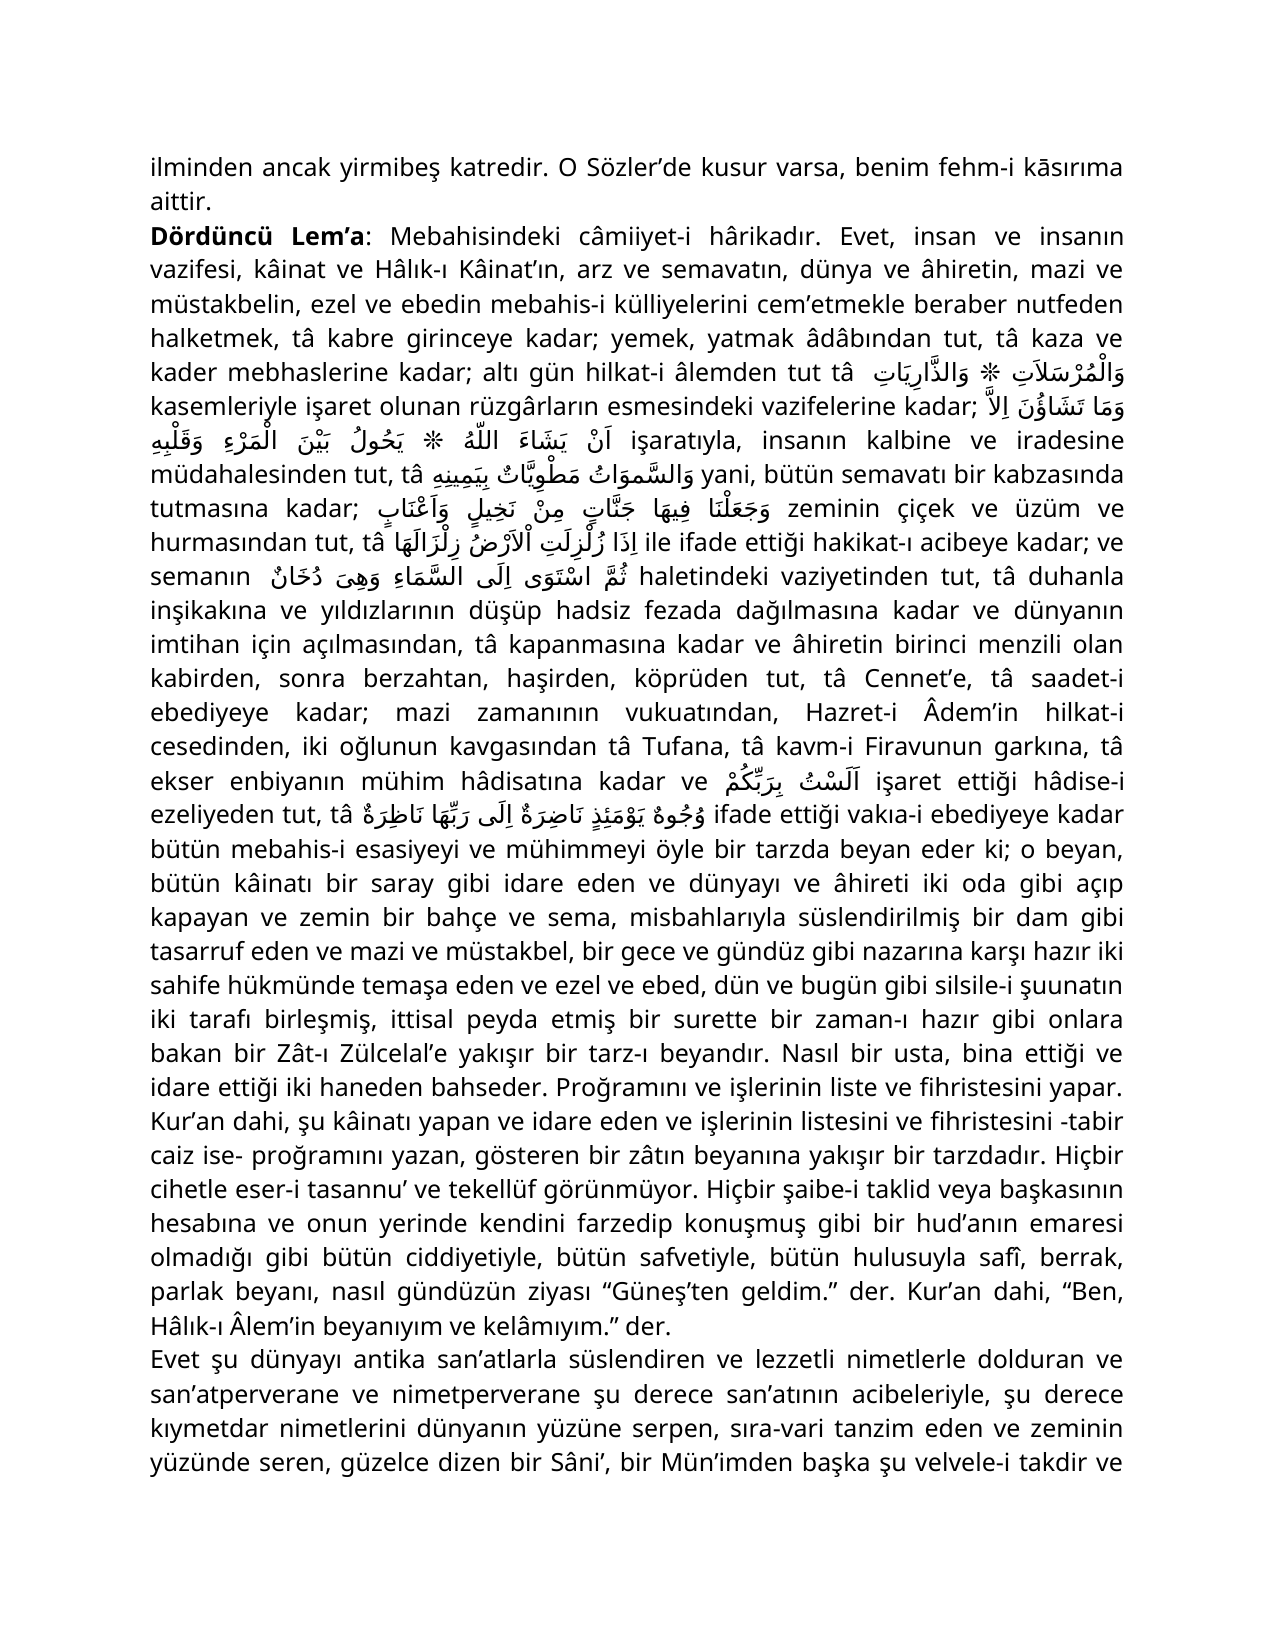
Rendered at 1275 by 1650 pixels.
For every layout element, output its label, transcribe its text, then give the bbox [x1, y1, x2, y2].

text ilminden ancak yirmibeş katredir. O Sözler’de kusur varsa, benim fehm-i kāsırıma aittir. [150, 150, 1125, 218]
text Dördüncü Lem’a: Mebahisindeki câmiiyet-i hârikadır. Evet, insan ve insanın vazifesi, kâinat ve Hâlık-ı Kâinat’ın, arz ve semavatın, dünya ve âhiretin, mazi ve müstakbelin, ezel ve ebedin mebahis-i külliyelerini cem’etmekle beraber nutfeden halketmek, tâ kabre girinceye kadar; yemek, yatmak âdâbından tut, tâ kaza ve kader mebhaslerine kadar; altı gün hilkat-i âlemden tut tâ وَالْمُرْسَلاَتِ ❊ وَالذَّارِيَاتِ kasemleriyle işaret olunan rüzgârların esmesindeki vazifelerine kadar; وَمَا تَشَاؤُنَ اِلاَّ اَنْ يَشَاءَ اللّهُ ❊ يَحُولُ بَيْنَ الْمَرْءِ وَقَلْبِهِ işaratıyla, insanın kalbine ve iradesine müdahalesinden tut, tâ وَالسَّموَاتُ مَطْوِيَّاتٌ بِيَمِينِهِ yani, bütün semavatı bir kabzasında tutmasına kadar; وَجَعَلْنَا فِيهَا جَنَّاتٍ مِنْ نَخِيلٍ وَاَعْنَابٍ zeminin çiçek ve üzüm ve hurmasından tut, tâ اِذَا زُلْزِلَتِ اْلاَرْضُ زِلْزَالَهَا ile ifade ettiği hakikat-ı acibeye kadar; ve semanın ثُمَّ اسْتَوَى اِلَى السَّمَاءِ وَهِىَ دُخَانٌ haletindeki vaziyetinden tut, tâ duhanla inşikakına ve yıldızlarının düşüp hadsiz fezada dağılmasına kadar ve dünyanın imtihan için açılmasından, tâ kapanmasına kadar ve âhiretin birinci menzili olan kabirden, sonra berzahtan, haşirden, köprüden tut, tâ Cennet’e, tâ saadet-i ebediyeye kadar; mazi zamanının vukuatından, Hazret-i Âdem’in hilkat-i cesedinden, iki oğlunun kavgasından tâ Tufana, tâ kavm-i Firavunun garkına, tâ ekser enbiyanın mühim hâdisatına kadar ve اَلَسْتُ بِرَبِّكُمْ işaret ettiği hâdise-i ezeliyeden tut, tâ وُجُوهٌ يَوْمَئِذٍ نَاضِرَةٌ اِلَى رَبِّهَا نَاظِرَةٌ ifade ettiği vakıa-i ebediyeye kadar bütün mebahis-i esasiyeyi ve mühimmeyi öyle bir tarzda beyan eder ki; o beyan, bütün kâinatı bir saray gibi idare eden ve dünyayı ve âhireti iki oda gibi açıp kapayan ve zemin bir bahçe ve sema, misbahlarıyla süslendirilmiş bir dam gibi tasarruf eden ve mazi ve müstakbel, bir gece ve gündüz gibi nazarına karşı hazır iki sahife hükmünde temaşa eden ve ezel ve ebed, dün ve bugün gibi silsile-i şuunatın iki tarafı birleşmiş, ittisal peyda etmiş bir surette bir zaman-ı hazır gibi onlara bakan bir Zât-ı Zülcelal’e yakışır bir tarz-ı beyandır. Nasıl bir usta, bina ettiği ve idare ettiği iki haneden bahseder. Proğramını ve işlerinin liste ve fihristesini yapar. Kur’an dahi, şu kâinatı yapan ve idare eden ve işlerinin listesini ve fihristesini -tabir caiz ise- proğramını yazan, gösteren bir zâtın beyanına yakışır bir tarzdadır. Hiçbir cihetle eser-i tasannu’ ve tekellüf görünmüyor. Hiçbir şaibe-i taklid veya başkasının hesabına ve onun yerinde kendini farzedip konuşmuş gibi bir hud’anın emaresi olmadığı gibi bütün ciddiyetiyle, bütün safvetiyle, bütün hulusuyla safî, berrak, parlak beyanı, nasıl gündüzün ziyası “Güneş’ten geldim.” der. Kur’an dahi, “Ben, Hâlık-ı Âlem’in beyanıyım ve kelâmıyım.” der. [150, 218, 1125, 1342]
text Evet şu dünyayı antika san’atlarla süslendiren ve lezzetli nimetlerle dolduran ve san’atperverane ve nimetperverane şu derece san’atının acibeleriyle, şu derece kıymetdar nimetlerini dünyanın yüzüne serpen, sıra-vari tanzim eden ve zeminin yüzünde seren, güzelce dizen bir Sâni’, bir Mün’imden başka şu velvele-i takdir ve [150, 1342, 1125, 1478]
